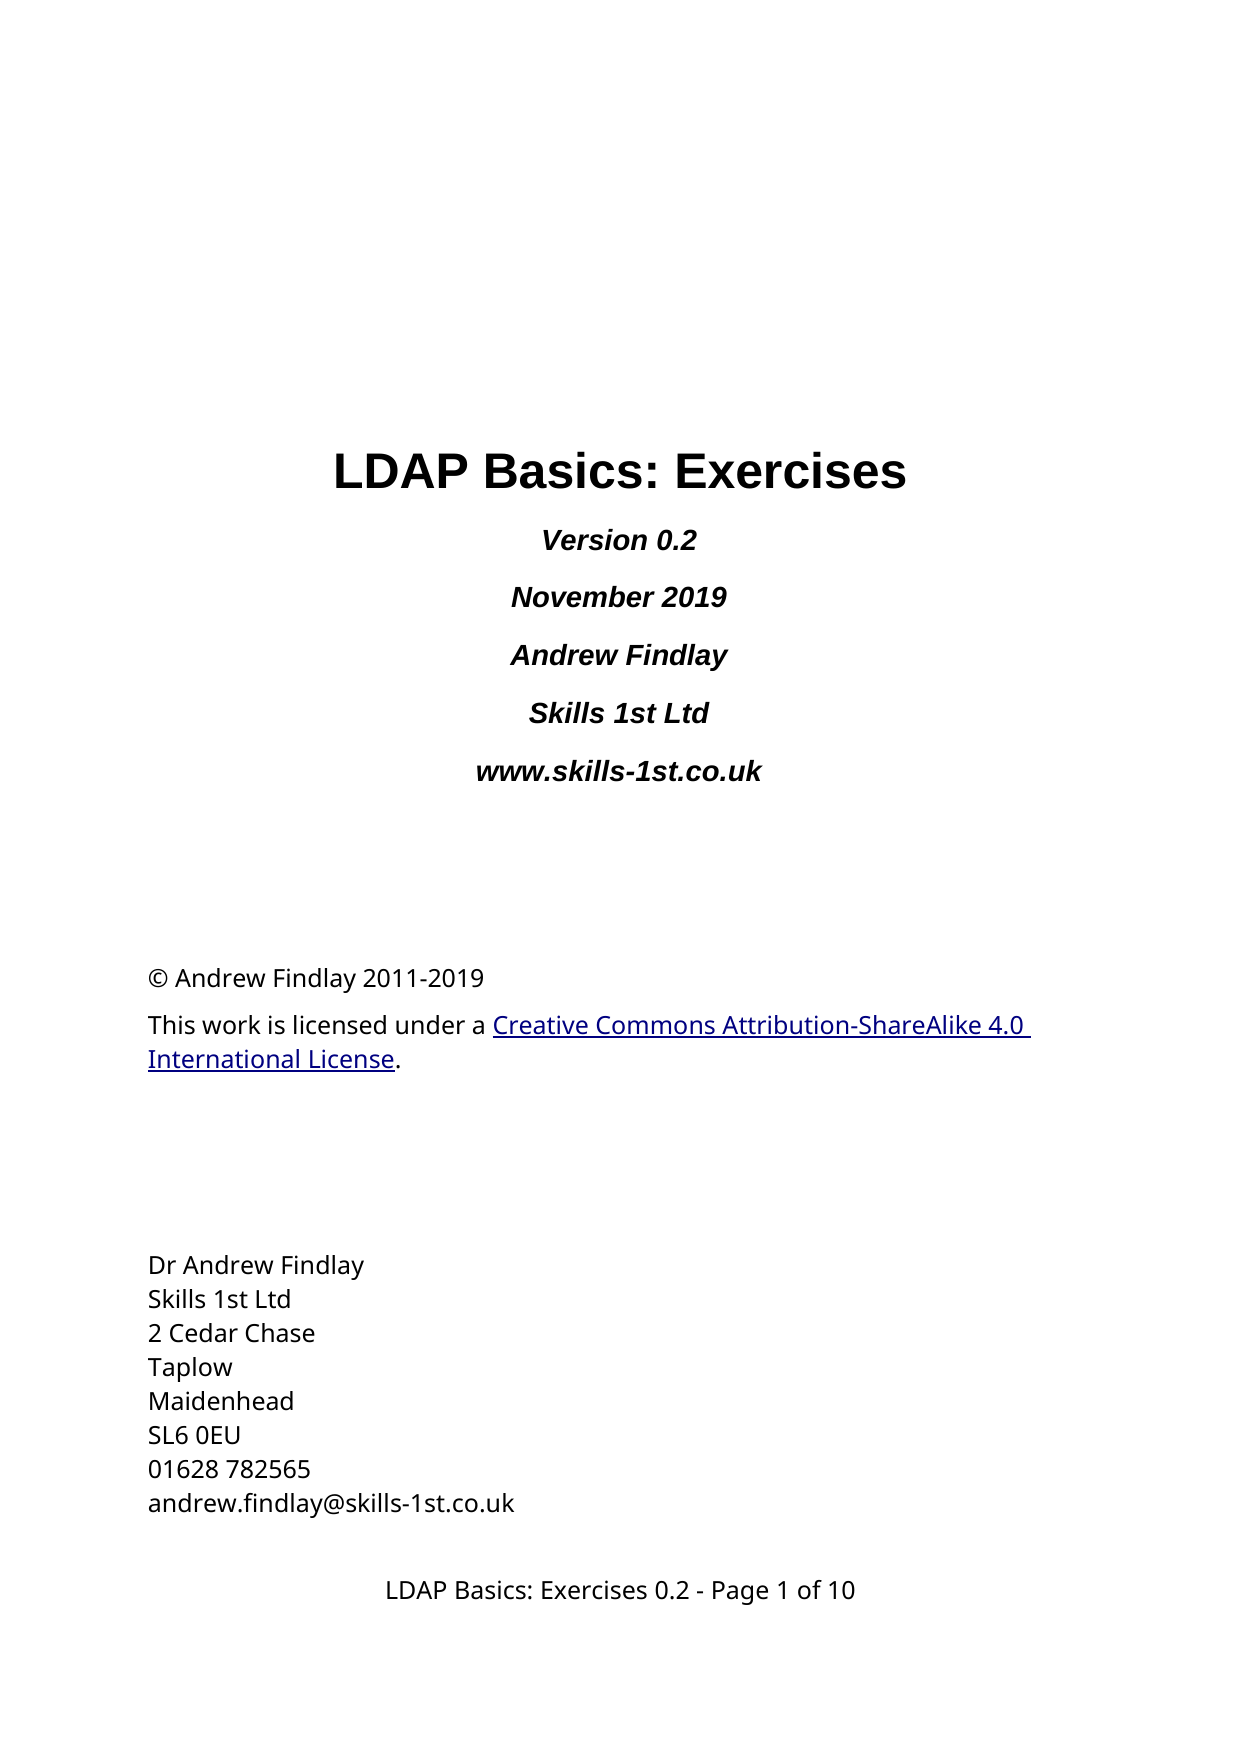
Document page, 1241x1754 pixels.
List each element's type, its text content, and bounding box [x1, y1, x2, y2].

subtitle Skills 1st Ltd [148, 697, 1093, 729]
text 01628 782565 [148, 1451, 1093, 1485]
subtitle Andrew Findlay [148, 639, 1093, 672]
text Dr Andrew Findlay [148, 1248, 1093, 1282]
text Skills 1st Ltd [148, 1282, 1093, 1316]
text andrew.findlay@skills-1st.co.uk [148, 1485, 1093, 1519]
title LDAP Basics: Exercises [148, 443, 1093, 499]
subtitle November 2019 [148, 581, 1093, 614]
text This work is licensed under a Creative Commons Attribution-ShareAlike 4.0 International License. [148, 1007, 1093, 1075]
subtitle Version 0.2 [148, 524, 1093, 556]
subtitle www.skills-1st.co.uk [148, 754, 1093, 787]
text 2 Cedar Chase [148, 1316, 1093, 1349]
text SL6 0EU [148, 1417, 1093, 1451]
text Taplow [148, 1349, 1093, 1383]
text © Andrew Findlay 2011-2019 [148, 932, 1093, 995]
text Maidenhead [148, 1383, 1093, 1417]
